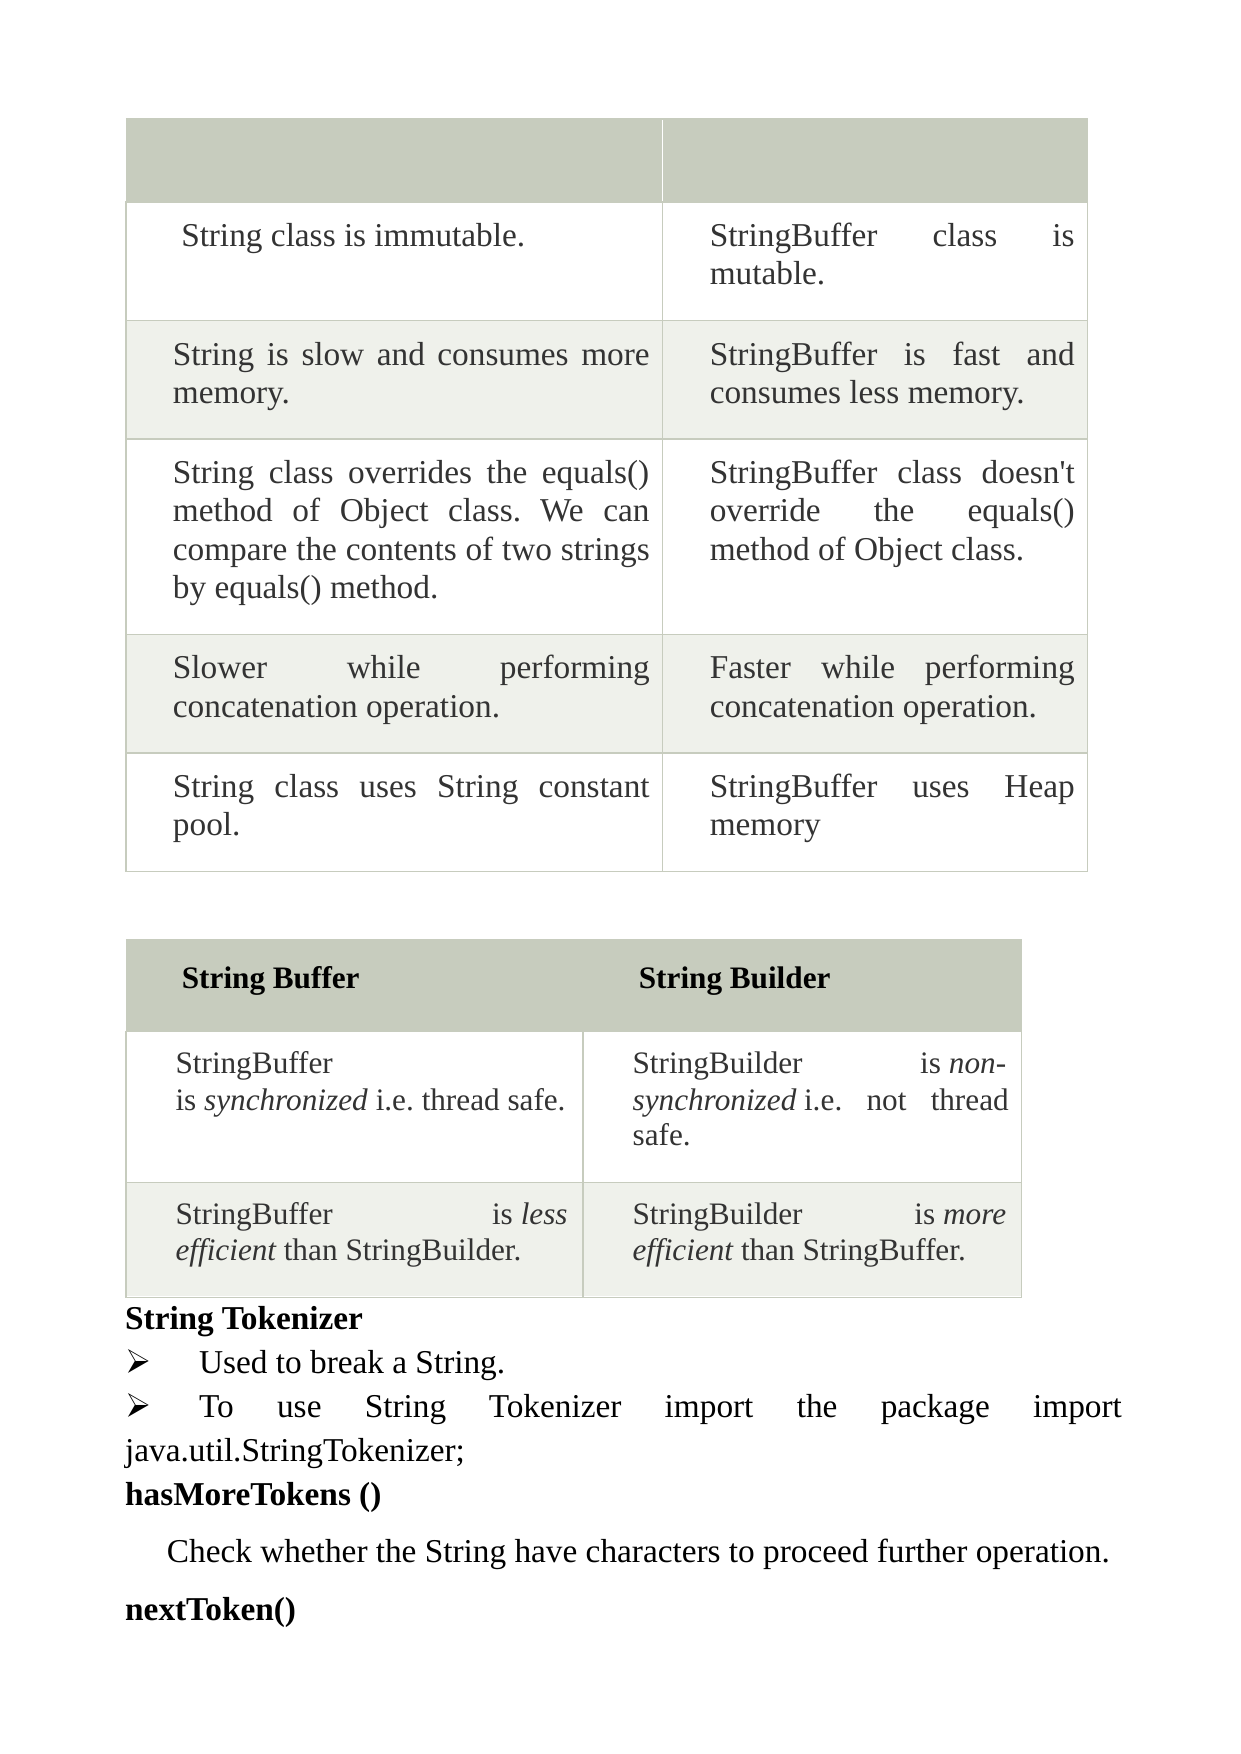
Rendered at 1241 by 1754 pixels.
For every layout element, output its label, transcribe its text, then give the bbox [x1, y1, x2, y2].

table_header String Buffer [126, 941, 583, 1031]
table_cell String is slow and consumes more memory. [127, 321, 662, 438]
table_cell StringBuilder is non-synchronized i.e. not thread safe. [584, 1032, 1021, 1182]
text String Tokenizer [125, 1298, 1122, 1336]
text Check whether the String have characters to proceed further operation. [125, 1532, 1122, 1570]
table_cell String class uses String constant pool. [127, 754, 662, 871]
table_cell StringBuffer is synchronized i.e. thread safe. [127, 1032, 582, 1182]
table_cell StringBuffer uses Heap memory [663, 754, 1087, 871]
table_header [663, 120, 1087, 201]
table_cell Faster while performing concatenation operation. [663, 635, 1087, 752]
text nextToken() [125, 1589, 1122, 1628]
table_cell StringBuffer class is mutable. [663, 203, 1087, 320]
table_cell StringBuilder is more efficient than StringBuffer. [584, 1183, 1021, 1296]
table_cell String class is immutable. [127, 203, 662, 320]
table_cell Slower while performing concatenation operation. [127, 635, 662, 752]
table_cell StringBuffer class doesn't override the equals() method of Object class. [663, 440, 1087, 633]
list Used to break a String. [125, 1342, 1122, 1380]
list To use String Tokenizer import the package import java.util.StringTokenizer; [125, 1386, 1122, 1468]
table_header [126, 120, 662, 201]
table_cell StringBuffer is fast and consumes less memory. [663, 321, 1087, 438]
table_cell String class overrides the equals() method of Object class. We can compare the contents of two strings by equals() method. [127, 440, 662, 633]
text hasMoreTokens () [125, 1474, 1122, 1513]
table_header String Builder [583, 941, 1021, 1031]
table_cell StringBuffer is less efficient than StringBuilder. [127, 1183, 582, 1296]
